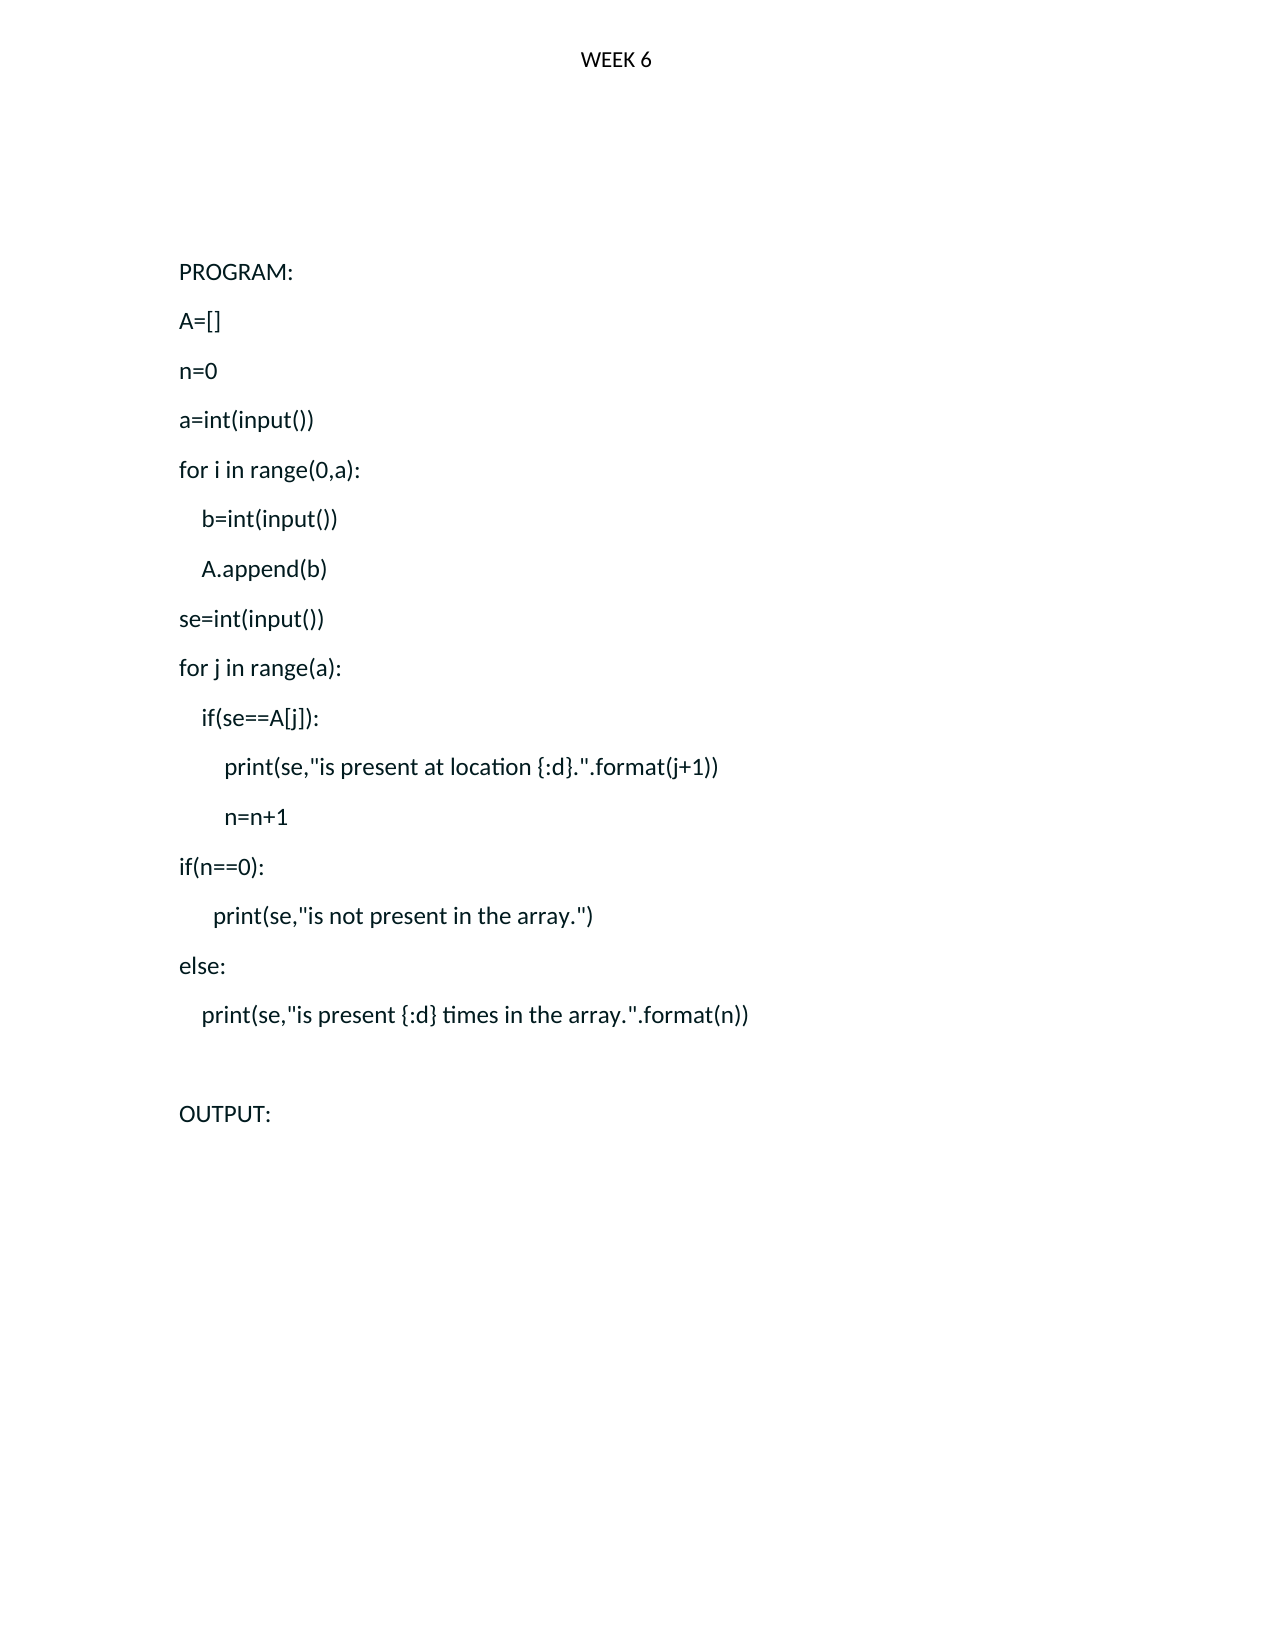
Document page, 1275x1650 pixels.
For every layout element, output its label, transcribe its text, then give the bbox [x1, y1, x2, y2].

text if(se==A[j]): [179, 702, 1096, 732]
text OUTPUT: [179, 1099, 1096, 1129]
text if(n==0): [179, 851, 1096, 881]
text for j in range(a): [179, 652, 1096, 683]
text print(se,"is not present in the array.") [179, 900, 1096, 931]
text se=int(input()) [179, 603, 1096, 633]
text n=n+1 [179, 801, 1096, 832]
text print(se,"is present at location {:d}.".format(j+1)) [179, 752, 1096, 782]
text A=[] [179, 305, 1096, 336]
text PROGRAM: [179, 256, 1096, 286]
text n=0 [179, 355, 1096, 385]
text else: [179, 950, 1096, 980]
text print(se,"is present {:d} times in the array.".format(n)) [179, 999, 1096, 1030]
text b=int(input()) [179, 504, 1096, 534]
text A.append(b) [179, 553, 1096, 584]
text for i in range(0,a): [179, 454, 1096, 484]
text a=int(input()) [179, 404, 1096, 435]
